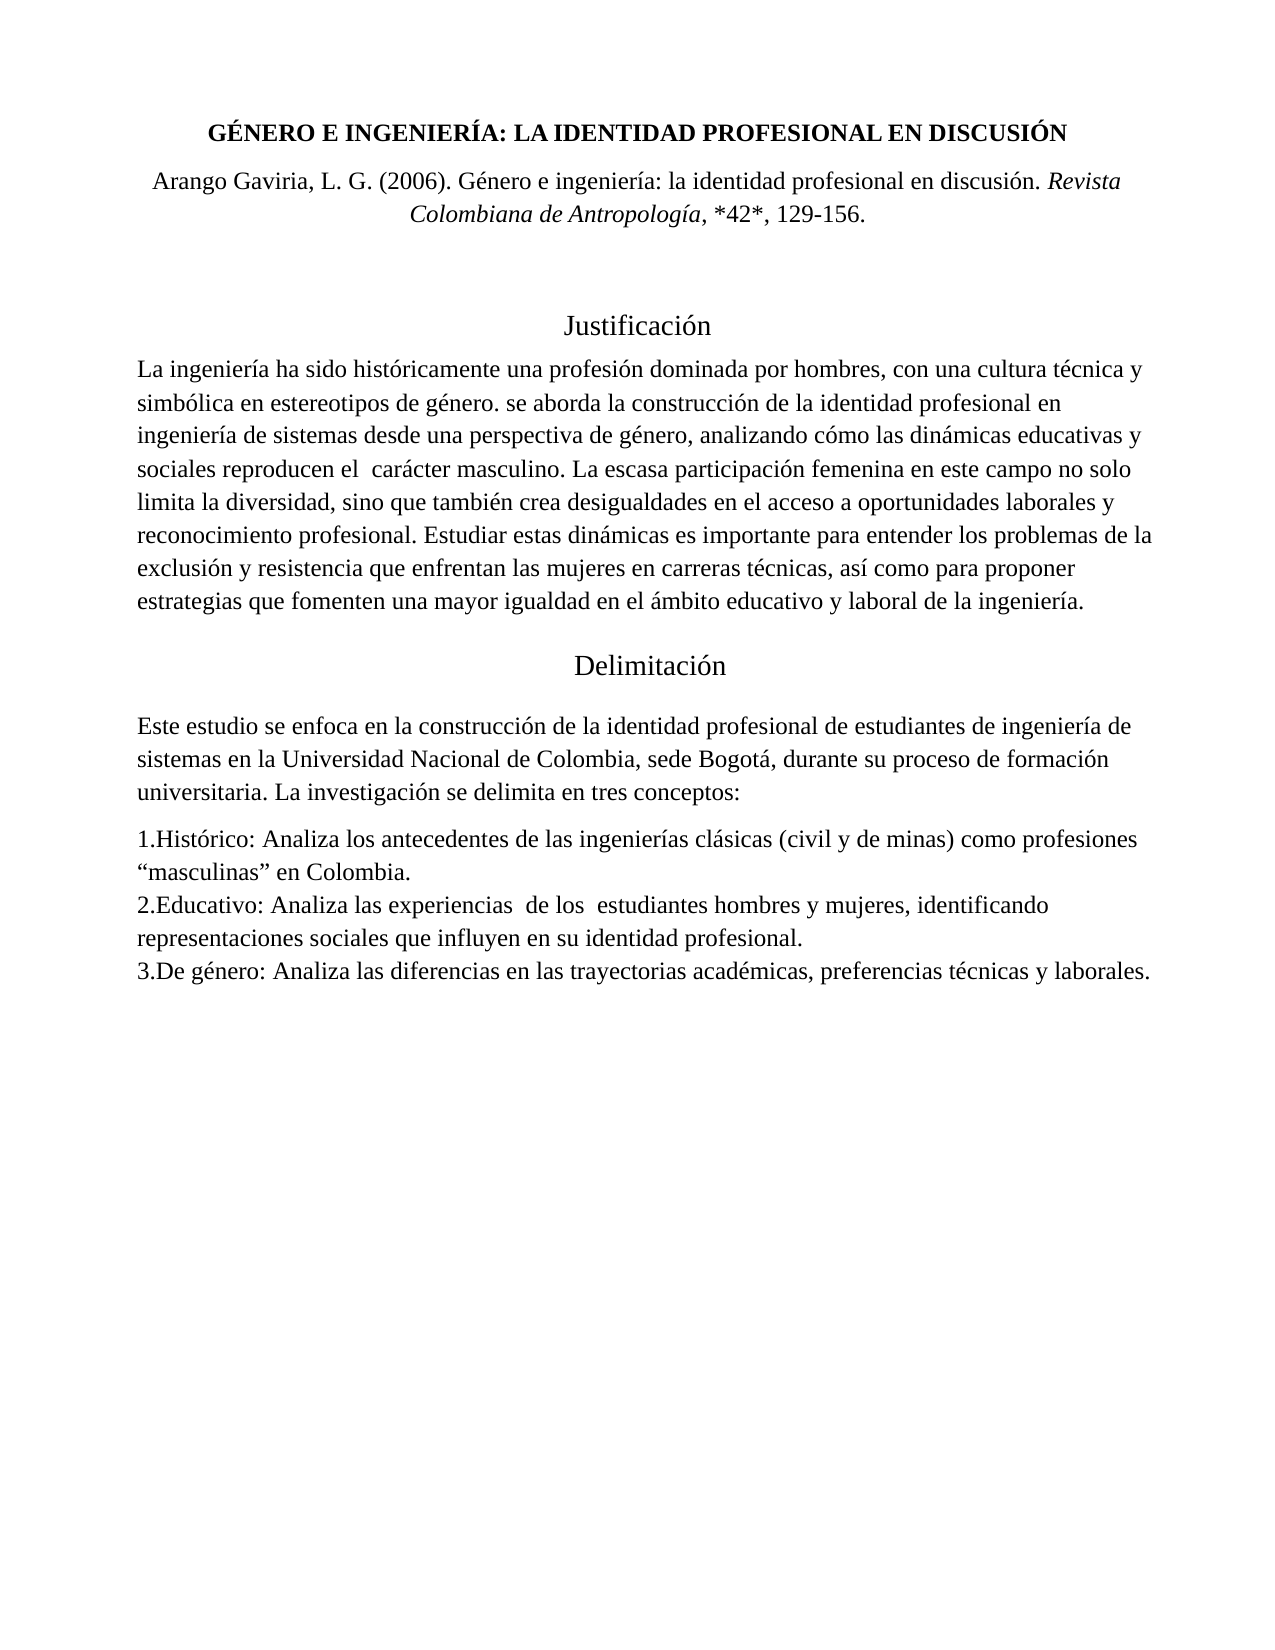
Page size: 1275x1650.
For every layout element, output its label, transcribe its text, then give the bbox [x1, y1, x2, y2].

subtitle Justificación [118, 308, 1157, 342]
text La ingeniería ha sido históricamente una profesión dominada por hombres, con una cultura técnica y simbólica en estereotipos de género. se aborda la construcción de la identidad profesional en ingeniería de sistemas desde una perspectiva de género, analizando cómo las dinámicas educativas y sociales reproducen el carácter masculino. La escasa participación femenina en este campo no solo limita la diversidad, sino que también crea desigualdades en el acceso a oportunidades laborales y reconocimiento profesional. Estudiar estas dinámicas es importante para entender los problemas de la exclusión y resistencia que enfrentan las mujeres en carreras técnicas, así como para proponer estrategias que fomenten una mayor igualdad en el ámbito educativo y laboral de la ingeniería. [137, 354, 1157, 614]
list Histórico: Analiza los antecedentes de las ingenierías clásicas (civil y de minas) como profesiones “masculinas” en Colombia. [118, 824, 1157, 886]
list De género: Analiza las diferencias en las trayectorias académicas, preferencias técnicas y laborales. [118, 956, 1157, 985]
subtitle Delimitación [143, 648, 1157, 681]
text GÉNERO E INGENIERÍA: LA IDENTIDAD PROFESIONAL EN DISCUSIÓN [118, 118, 1157, 147]
text Arango Gaviria, L. G. (2006). Género e ingeniería: la identidad profesional en discusión. Revista Colombiana de Antropología, *42*, 129-156. [118, 166, 1157, 227]
list Educativo: Analiza las experiencias de los estudiantes hombres y mujeres, identificando representaciones sociales que influyen en su identidad profesional. [118, 890, 1157, 952]
text Este estudio se enfoca en la construcción de la identidad profesional de estudiantes de ingeniería de sistemas en la Universidad Nacional de Colombia, sede Bogotá, durante su proceso de formación universitaria. La investigación se delimita en tres conceptos: [137, 711, 1157, 806]
